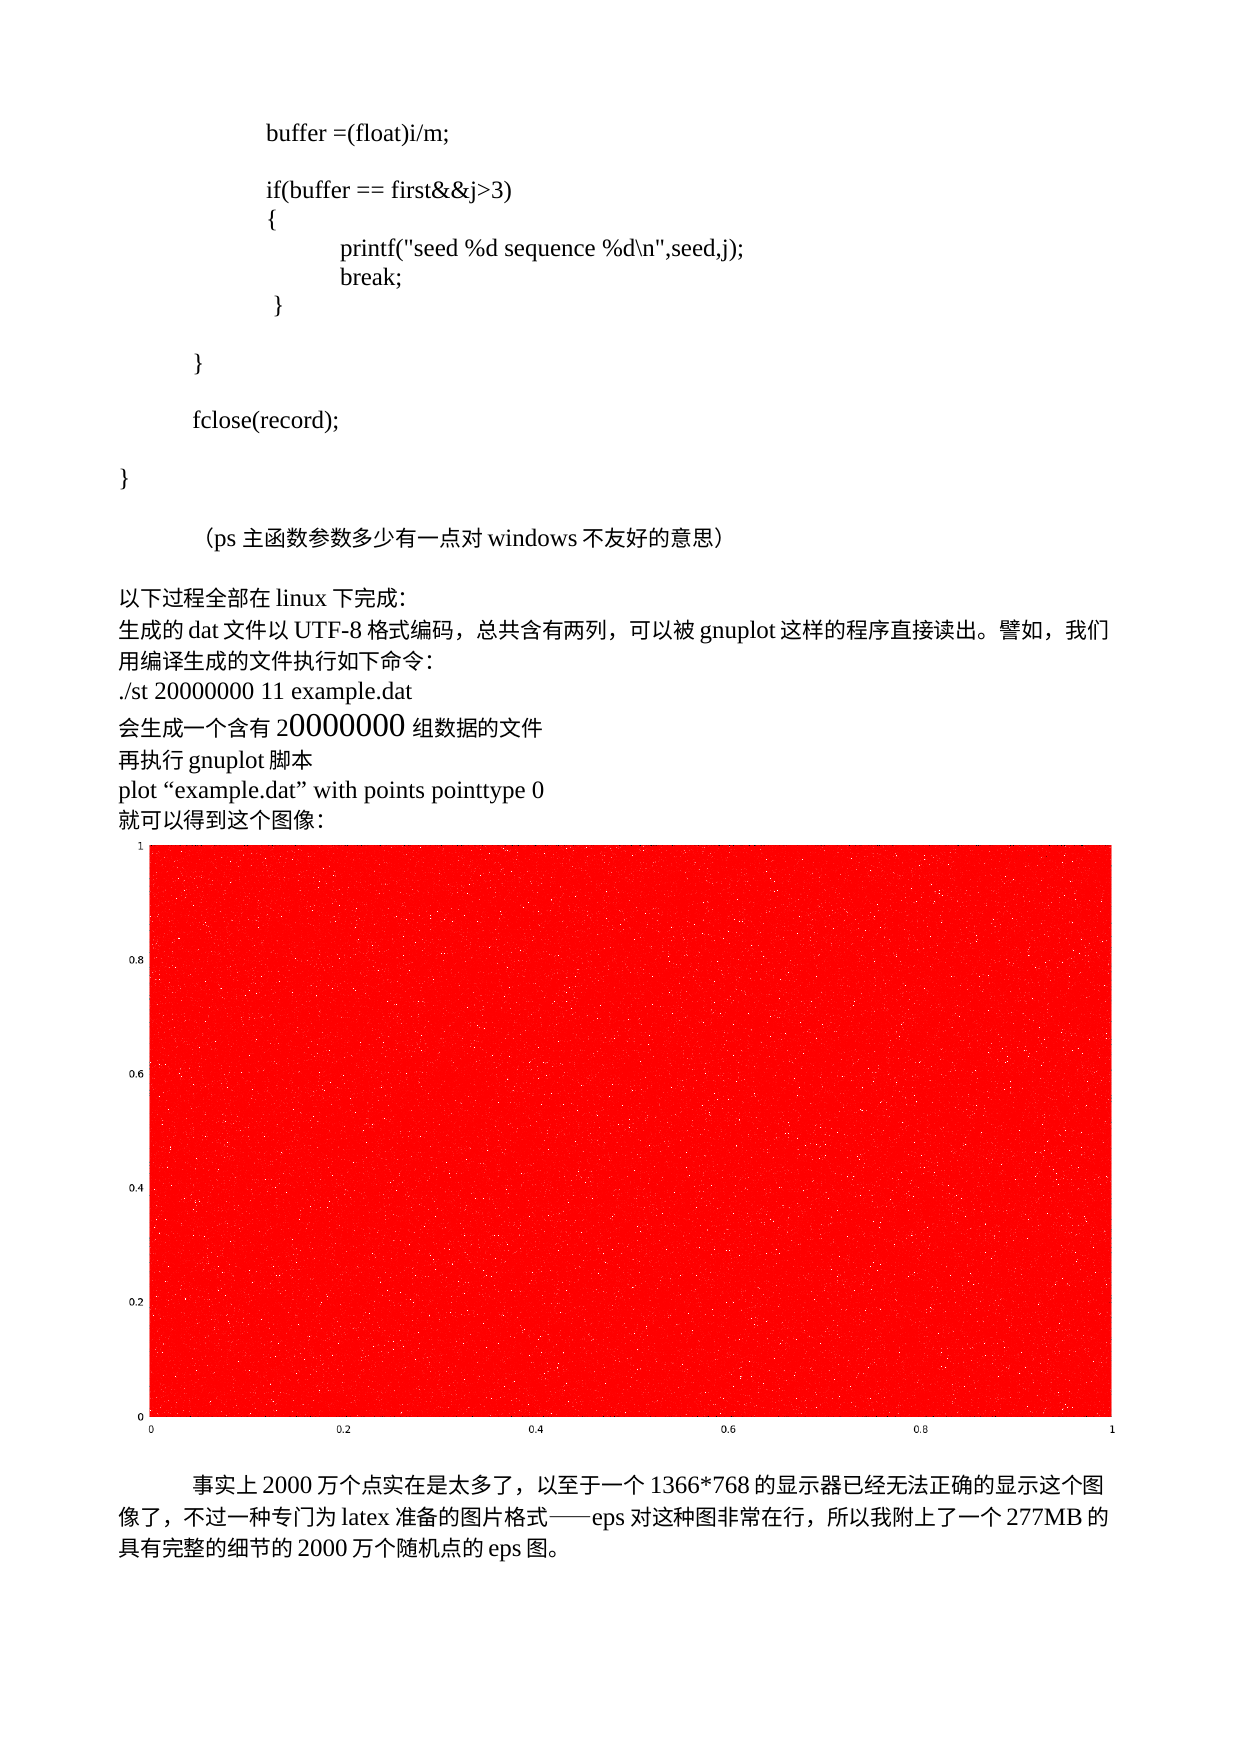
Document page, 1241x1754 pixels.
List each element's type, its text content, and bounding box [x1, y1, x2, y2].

text break; [118, 262, 1122, 291]
text fclose(record); [118, 406, 1122, 434]
text plot “example.dat” with points pointtype 0 [118, 775, 1122, 803]
text printf("seed %d sequence %d\n",seed,j); [118, 233, 1122, 262]
text { [118, 204, 1122, 233]
text } [118, 463, 1122, 492]
text ./st 20000000 11 example.dat [118, 676, 1122, 705]
text 生成的dat文件以UTF-8格式编码，总共含有两列，可以被gnuplot这样的程序直接读出。譬如，我们用编译生成的文件执行如下命令： [118, 613, 1122, 676]
text } [118, 291, 1122, 319]
text } [118, 348, 1122, 377]
text 以下过程全部在linux下完成： [118, 581, 1122, 613]
text buffer =(float)i/m; [118, 118, 1122, 147]
text （ps 主函数参数多少有一点对windows不友好的意思） [118, 521, 1122, 552]
text 会生成一个含有 20000000组数据的文件 [118, 705, 1122, 743]
text 就可以得到这个图像： [118, 803, 1122, 835]
text if(buffer == first&&j>3) [118, 176, 1122, 204]
text 事实上2000万个点实在是太多了，以至于一个1366*768的显示器已经无法正确的显示这个图像了，不过一种专门为latex准备的图片格式——eps对这种图非常在行，所以我附上了一个277MB的具有完整的细节的2000万个随机点的eps图。 [118, 1468, 1122, 1563]
picture [118, 835, 1123, 1440]
text 再执行gnuplot脚本 [118, 743, 1122, 775]
